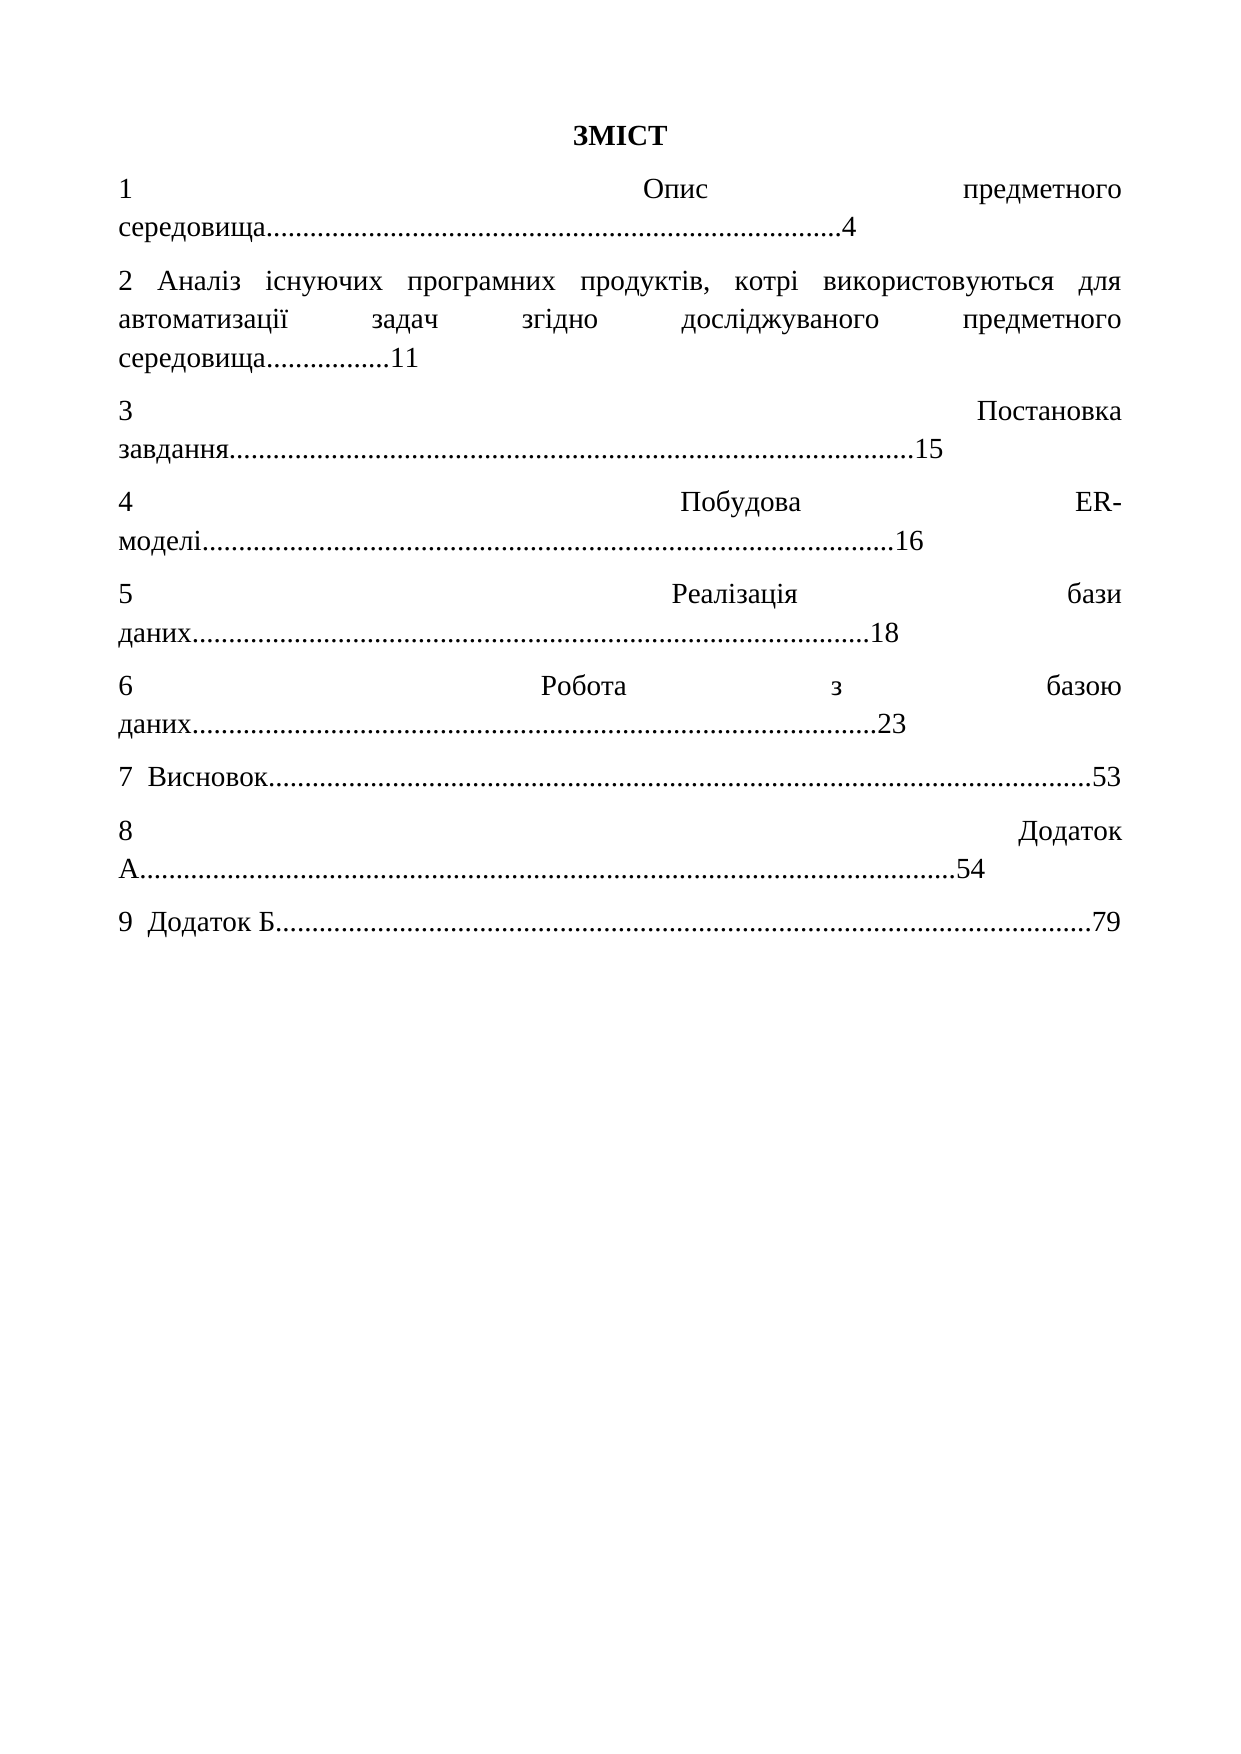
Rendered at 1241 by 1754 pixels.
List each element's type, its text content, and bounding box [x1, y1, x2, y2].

text 2 Аналіз існуючих програмних продуктів, котрі використовуються для автоматизації задач згідно досліджуваного предметного середовища.................11 [118, 263, 1122, 373]
text 9 Додаток Б................................................................................................................79 [118, 904, 1122, 938]
text 8 Додаток А................................................................................................................54 [118, 813, 1122, 885]
text 3 Постановка завдання..............................................................................................15 [118, 393, 1122, 465]
text 5 Реалізація бази даних.............................................................................................18 [118, 576, 1122, 648]
text 4 Побудова ER-моделі...............................................................................................16 [118, 484, 1122, 557]
text 6 Робота з базою даних..............................................................................................23 [118, 668, 1122, 740]
text 1 Опис предметного середовища...............................................................................4 [118, 171, 1122, 243]
text 7 Висновок.................................................................................................................53 [118, 759, 1122, 793]
text ЗМІСТ [118, 118, 1122, 152]
